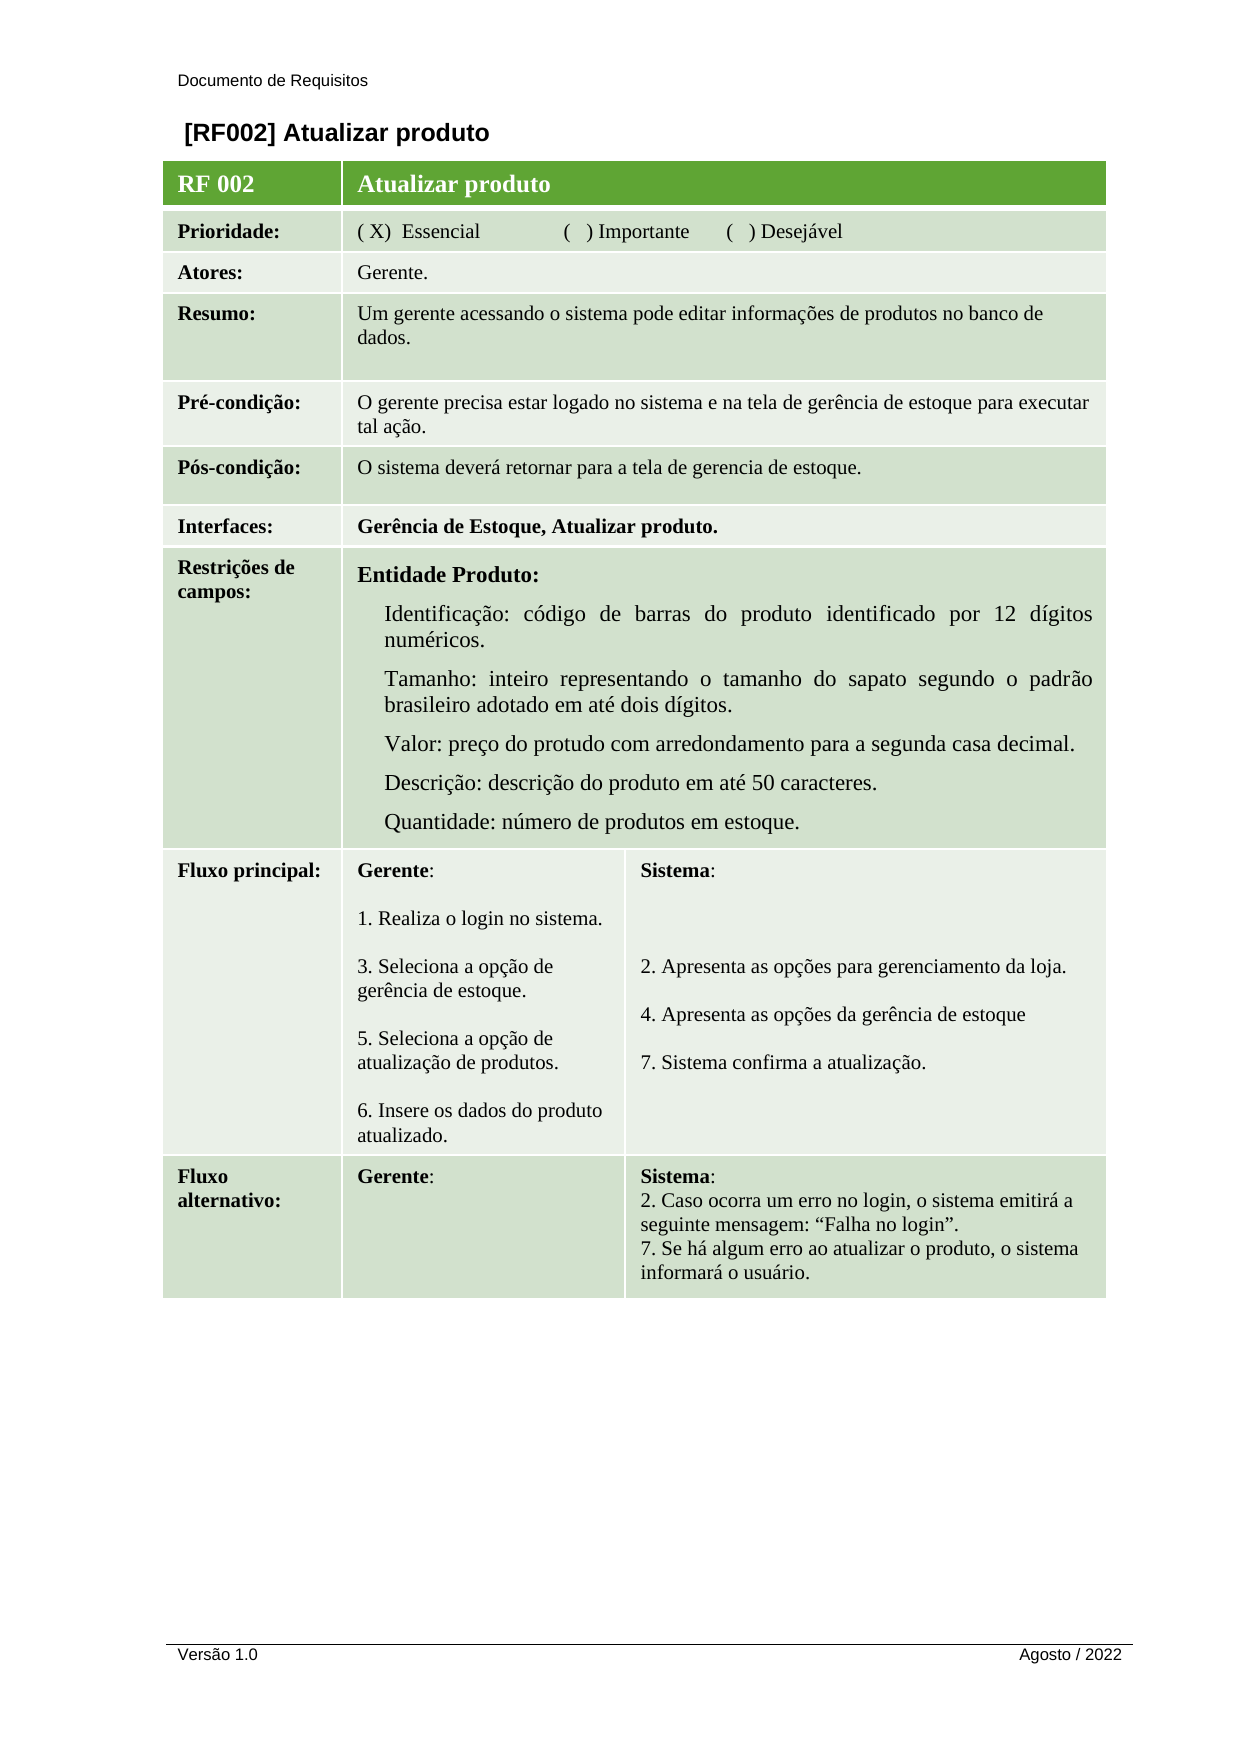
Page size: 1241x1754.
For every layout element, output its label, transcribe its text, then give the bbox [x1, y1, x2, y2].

table_cell Prioridade: [163, 211, 341, 251]
table_cell ( X) Essencial ( ) Importante ( ) Desejável [343, 211, 1106, 251]
table_cell O sistema deverá retornar para a tela de gerencia de estoque. [343, 447, 1106, 504]
table_cell Resumo: [163, 294, 341, 380]
table_cell Um gerente acessando o sistema pode editar informações de produtos no banco de dados. [343, 294, 1106, 380]
table_cell Gerência de Estoque, Atualizar produto. [343, 506, 1106, 545]
table_header Atualizar produto [343, 161, 1106, 205]
table_cell Gerente: [343, 1156, 624, 1298]
table_cell Atores: [163, 253, 341, 292]
table_cell Gerente: 1. Realiza o login no sistema. 3. Seleciona a opção de gerência de estoque. 5. Seleciona a opção de atualização de produtos. 6. Insere os dados do produto atualizado. [343, 850, 624, 1154]
table_cell Interfaces: [163, 506, 341, 545]
table_cell Gerente. [343, 253, 1106, 292]
table_cell Entidade Produto: Identificação: código de barras do produto identificado por 12 dígitos numéricos. Tamanho: inteiro representando o tamanho do sapato segundo o padrão brasileiro adotado em até dois dígitos. Valor: preço do protudo com arredondamento para a segunda casa decimal. Descrição: descrição do produto em até 50 caracteres. Quantidade: número de produtos em estoque. [343, 548, 1106, 848]
table_cell Sistema: 2. Caso ocorra um erro no login, o sistema emitirá a seguinte mensagem: “Falha no login”. 7. Se há algum erro ao atualizar o produto, o sistema informará o usuário. [626, 1156, 1106, 1298]
table_cell O gerente precisa estar logado no sistema e na tela de gerência de estoque para executar tal ação. [343, 382, 1106, 445]
table_cell Fluxo principal: [163, 850, 341, 1154]
table_cell Pré-condição: [163, 382, 341, 445]
table_cell Restrições de campos: [163, 548, 341, 848]
table_header RF 002 [163, 161, 341, 205]
table_cell Fluxo alternativo: [163, 1156, 341, 1298]
text [RF002] Atualizar produto [177, 118, 1063, 147]
table_cell Sistema: 2. Apresenta as opções para gerenciamento da loja. 4. Apresenta as opções da gerência de estoque 7. Sistema confirma a atualização. [626, 850, 1106, 1154]
table_cell Pós-condição: [163, 447, 341, 504]
